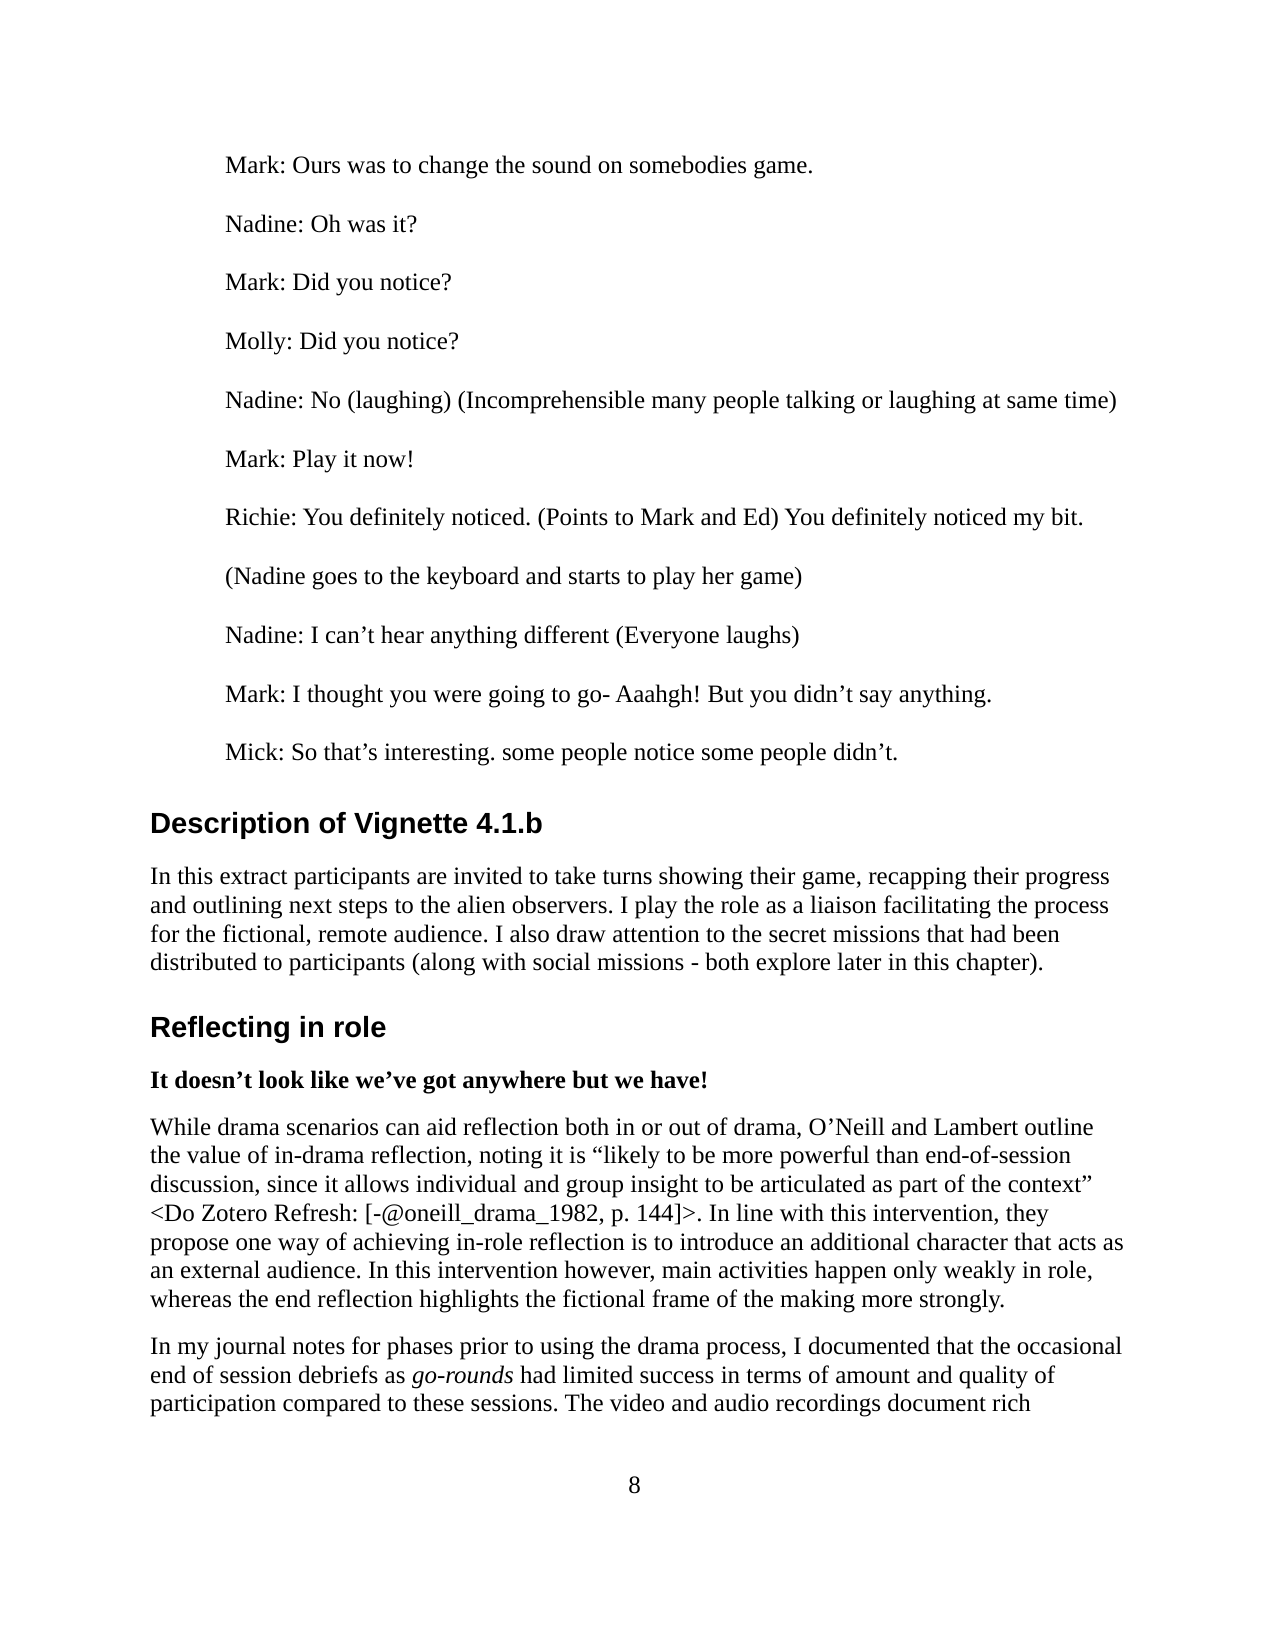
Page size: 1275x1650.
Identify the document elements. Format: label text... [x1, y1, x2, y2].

text It doesn’t look like we’ve got anywhere but we have! [150, 1065, 1125, 1094]
text Nadine: No (laughing) (Incomprehensible many people talking or laughing at same time) [225, 385, 1125, 414]
text (Nadine goes to the keyboard and starts to play her game) [225, 561, 1125, 590]
subtitle Description of Vignette 4.1.b [150, 806, 1125, 840]
text Nadine: Oh was it? [225, 209, 1125, 237]
subtitle Reflecting in role [150, 1010, 1125, 1044]
text Nadine: I can’t hear anything different (Everyone laughs) [225, 620, 1125, 649]
text Molly: Did you notice? [225, 326, 1125, 355]
text While drama scenarios can aid reflection both in or out of drama, O’Neill and Lambert outline the value of in-drama reflection, noting it is “likely to be more powerful than end-of-session discussion, since it allows individual and group insight to be articulated as part of the context” <Do Zotero Refresh: [-@oneill_drama_1982, p. 144]>. In line with this intervention, they propose one way of achieving in-role reflection is to introduce an additional character that acts as an external audience. In this intervention however, main activities happen only weakly in role, whereas the end reflection highlights the fictional frame of the making more strongly. [150, 1112, 1125, 1313]
text In this extract participants are invited to take turns showing their game, recapping their progress and outlining next steps to the alien observers. I play the role as a liaison facilitating the process for the fictional, remote audience. I also draw attention to the secret missions that had been distributed to participants (along with social missions - both explore later in this chapter). [150, 861, 1125, 976]
text Mark: I thought you were going to go- Aaahgh! But you didn’t say anything. [225, 679, 1125, 707]
text In my journal notes for phases prior to using the drama process, I documented that the occasional end of session debriefs as go-rounds had limited success in terms of amount and quality of participation compared to these sessions. The video and audio recordings document rich [150, 1331, 1125, 1417]
text Mark: Play it now! [225, 444, 1125, 472]
text Richie: You definitely noticed. (Points to Mark and Ed) You definitely noticed my bit. [225, 502, 1125, 531]
text Mark: Did you notice? [225, 267, 1125, 296]
text Mark: Ours was to change the sound on somebodies game. [225, 150, 1125, 179]
text Mick: So that’s interesting. some people notice some people didn’t. [225, 737, 1125, 766]
